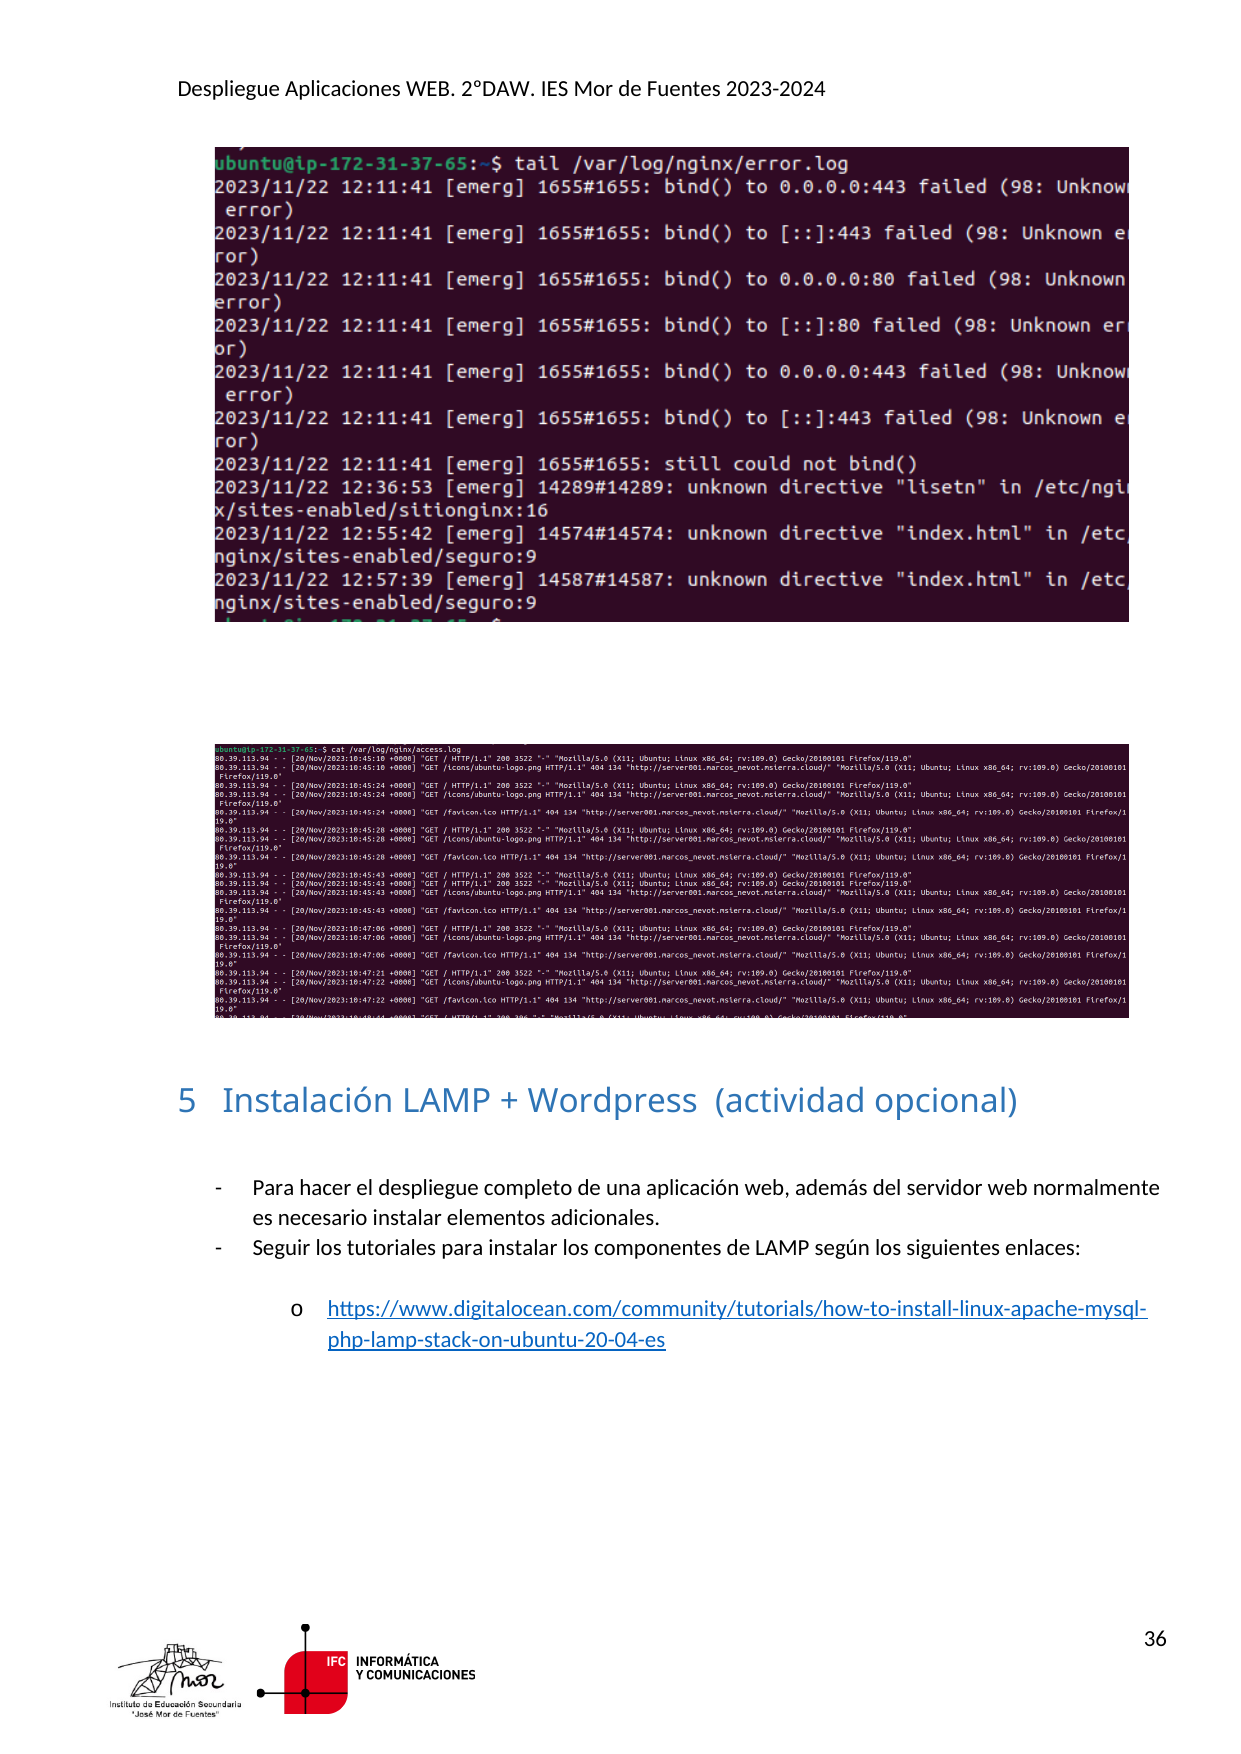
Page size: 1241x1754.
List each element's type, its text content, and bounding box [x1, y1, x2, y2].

picture [256, 1624, 475, 1714]
picture [100, 1631, 249, 1736]
subtitle Instalación LAMP + Wordpress (actividad opcional) [177, 1077, 1167, 1123]
list Seguir los tutoriales para instalar los componentes de LAMP según los siguientes enlaces: [215, 1233, 1167, 1262]
list https://www.digitalocean.com/community/tutorials/how-to-install-linux-apache-mysql-php-lamp-stack-on-ubuntu-20-04-es [290, 1294, 1167, 1353]
picture [214, 744, 1129, 1018]
picture [214, 147, 1129, 622]
list Para hacer el despliegue completo de una aplicación web, además del servidor web normalmente es necesario instalar elementos adicionales. [215, 1173, 1167, 1231]
